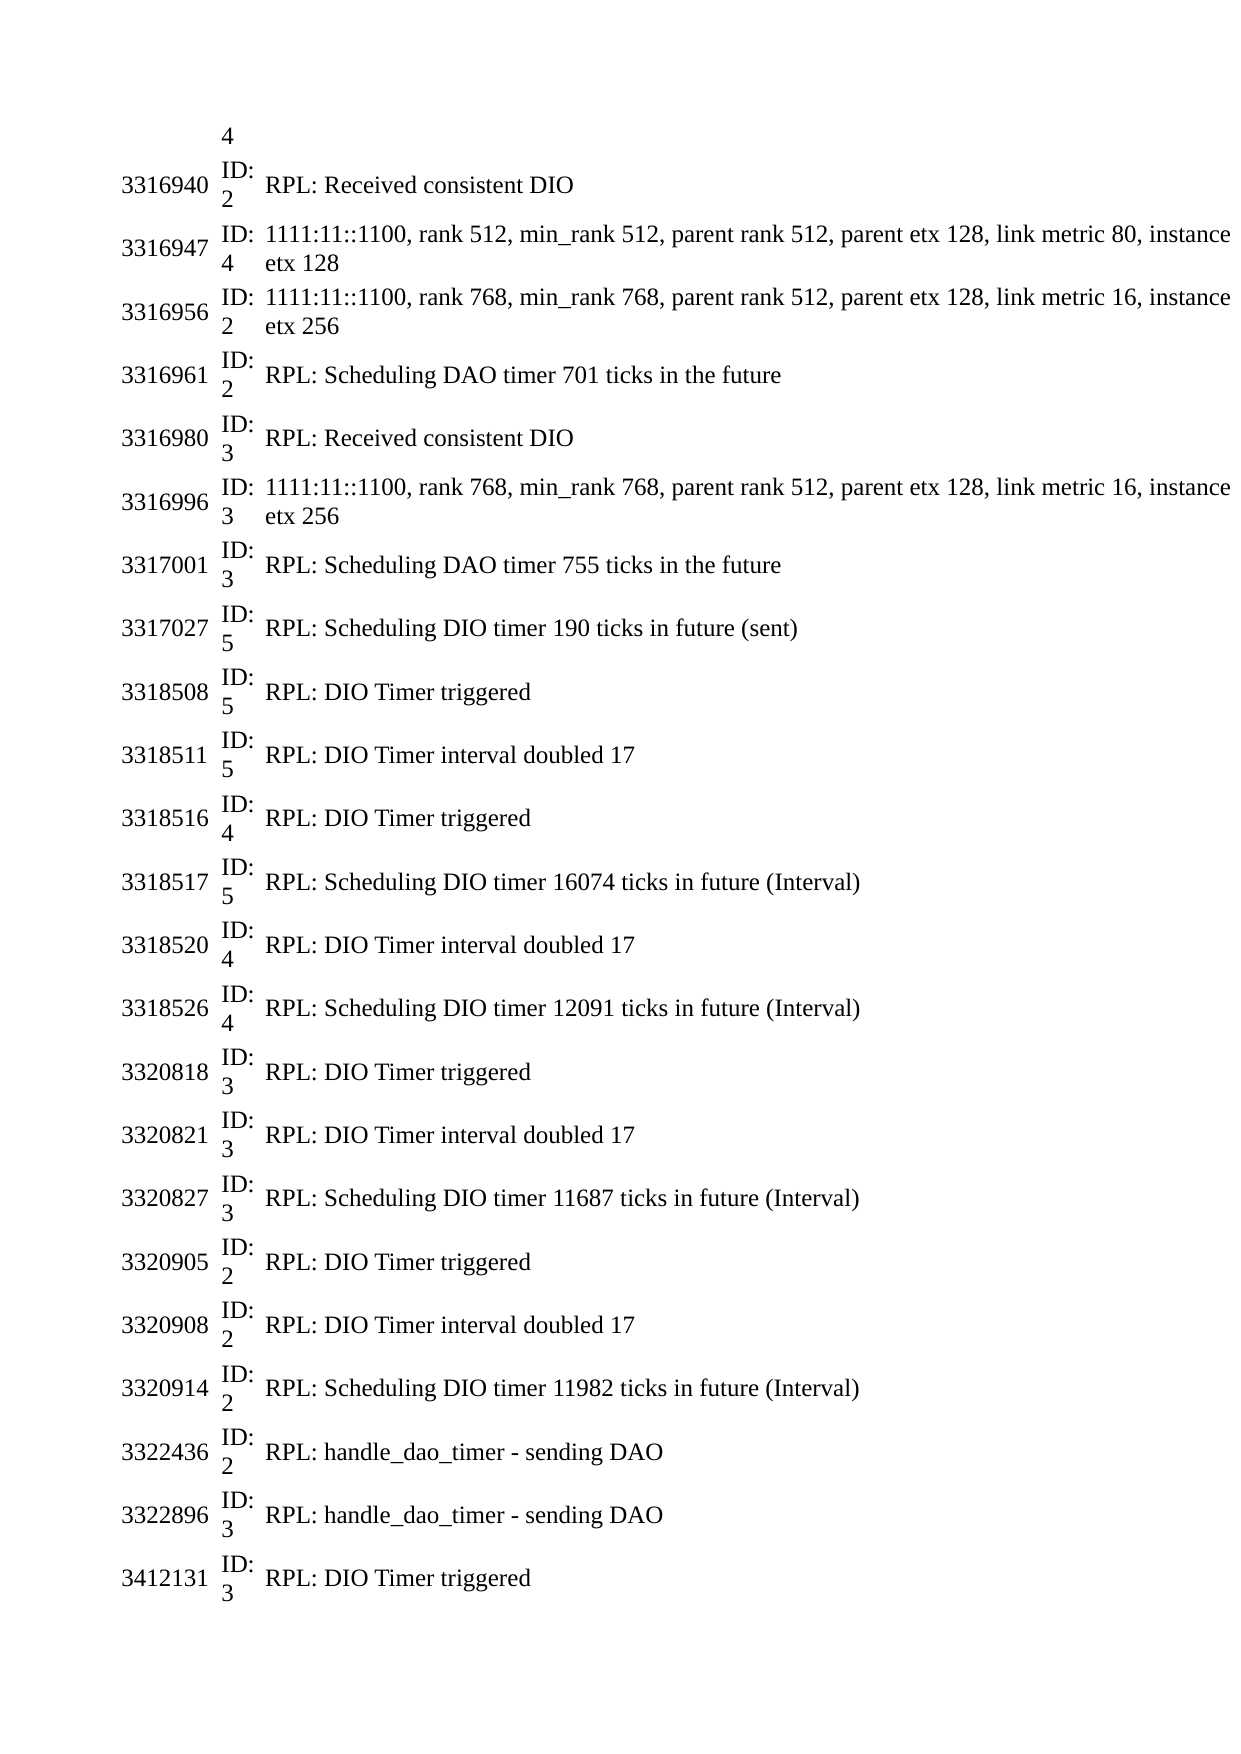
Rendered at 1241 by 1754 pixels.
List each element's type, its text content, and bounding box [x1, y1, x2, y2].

table_cell ID:2 [218, 1419, 262, 1483]
table_cell 3316956 [118, 279, 218, 343]
table_cell RPL: Scheduling DAO timer 701 ticks in the future [262, 343, 1240, 406]
table_cell 3317027 [118, 596, 218, 659]
table_cell ID:3 [218, 1103, 262, 1166]
table_cell [262, 118, 1240, 153]
table_cell RPL: DIO Timer interval doubled 17 [262, 1103, 1240, 1166]
table_cell 3316996 [118, 469, 218, 533]
table_cell ID:5 [218, 659, 262, 723]
table_cell ID:4 [218, 216, 262, 279]
table_cell 3316947 [118, 216, 218, 279]
table_cell 1111:11::1100, rank 512, min_rank 512, parent rank 512, parent etx 128, link metric 80, instance etx 128 [262, 216, 1240, 279]
table_cell 3320818 [118, 1039, 218, 1103]
table_cell ID:3 [218, 1483, 262, 1546]
table_cell RPL: DIO Timer interval doubled 17 [262, 1293, 1240, 1356]
table_cell 3318517 [118, 849, 218, 913]
table_cell RPL: DIO Timer triggered [262, 1546, 1240, 1609]
table_cell 3322436 [118, 1419, 218, 1483]
table_cell RPL: Scheduling DIO timer 11687 ticks in future (Interval) [262, 1166, 1240, 1229]
table_cell ID:3 [218, 406, 262, 469]
table_cell RPL: DIO Timer triggered [262, 1229, 1240, 1293]
table_cell RPL: DIO Timer triggered [262, 786, 1240, 849]
table_cell ID:3 [218, 1546, 262, 1609]
table_cell RPL: Received consistent DIO [262, 153, 1240, 216]
table_cell 3318520 [118, 913, 218, 976]
table_cell 3322896 [118, 1483, 218, 1546]
table_cell ID:2 [218, 153, 262, 216]
table_cell RPL: Scheduling DIO timer 11982 ticks in future (Interval) [262, 1356, 1240, 1419]
table_cell ID:5 [218, 723, 262, 786]
table_cell 3316980 [118, 406, 218, 469]
table_cell 3320914 [118, 1356, 218, 1419]
table_cell ID:2 [218, 279, 262, 343]
table_cell 3320908 [118, 1293, 218, 1356]
table_cell 3318516 [118, 786, 218, 849]
table_cell RPL: Scheduling DIO timer 190 ticks in future (sent) [262, 596, 1240, 659]
table_cell ID:4 [218, 976, 262, 1039]
table_cell RPL: DIO Timer interval doubled 17 [262, 913, 1240, 976]
table_cell [118, 118, 218, 153]
table_cell ID:2 [218, 343, 262, 406]
table_cell 1111:11::1100, rank 768, min_rank 768, parent rank 512, parent etx 128, link metric 16, instance etx 256 [262, 279, 1240, 343]
table_cell 3320905 [118, 1229, 218, 1293]
table_cell RPL: handle_dao_timer - sending DAO [262, 1483, 1240, 1546]
table_cell 3318508 [118, 659, 218, 723]
table_cell RPL: DIO Timer triggered [262, 659, 1240, 723]
table_cell ID:3 [218, 1039, 262, 1103]
table_cell ID:2 [218, 1293, 262, 1356]
table_cell RPL: Received consistent DIO [262, 406, 1240, 469]
table_cell ID:3 [218, 1166, 262, 1229]
table_cell 3320821 [118, 1103, 218, 1166]
table_cell RPL: Scheduling DAO timer 755 ticks in the future [262, 533, 1240, 596]
table_cell ID:4 [218, 786, 262, 849]
table_cell 3320827 [118, 1166, 218, 1229]
table_cell 1111:11::1100, rank 768, min_rank 768, parent rank 512, parent etx 128, link metric 16, instance etx 256 [262, 469, 1240, 533]
table_cell RPL: Scheduling DIO timer 12091 ticks in future (Interval) [262, 976, 1240, 1039]
table_cell RPL: Scheduling DIO timer 16074 ticks in future (Interval) [262, 849, 1240, 913]
table_cell ID:5 [218, 596, 262, 659]
table_cell ID:2 [218, 1356, 262, 1419]
table_cell 3412131 [118, 1546, 218, 1609]
table_cell RPL: DIO Timer interval doubled 17 [262, 723, 1240, 786]
table_cell ID:3 [218, 533, 262, 596]
table_cell RPL: DIO Timer triggered [262, 1039, 1240, 1103]
table_cell ID:4 [218, 913, 262, 976]
table_cell ID:2 [218, 1229, 262, 1293]
table_cell 4 [218, 118, 262, 153]
table_cell 3316961 [118, 343, 218, 406]
table_cell 3316940 [118, 153, 218, 216]
table_cell RPL: handle_dao_timer - sending DAO [262, 1419, 1240, 1483]
table_cell ID:5 [218, 849, 262, 913]
table_cell ID:3 [218, 469, 262, 533]
table_cell 3318511 [118, 723, 218, 786]
table_cell 3318526 [118, 976, 218, 1039]
table_cell 3317001 [118, 533, 218, 596]
